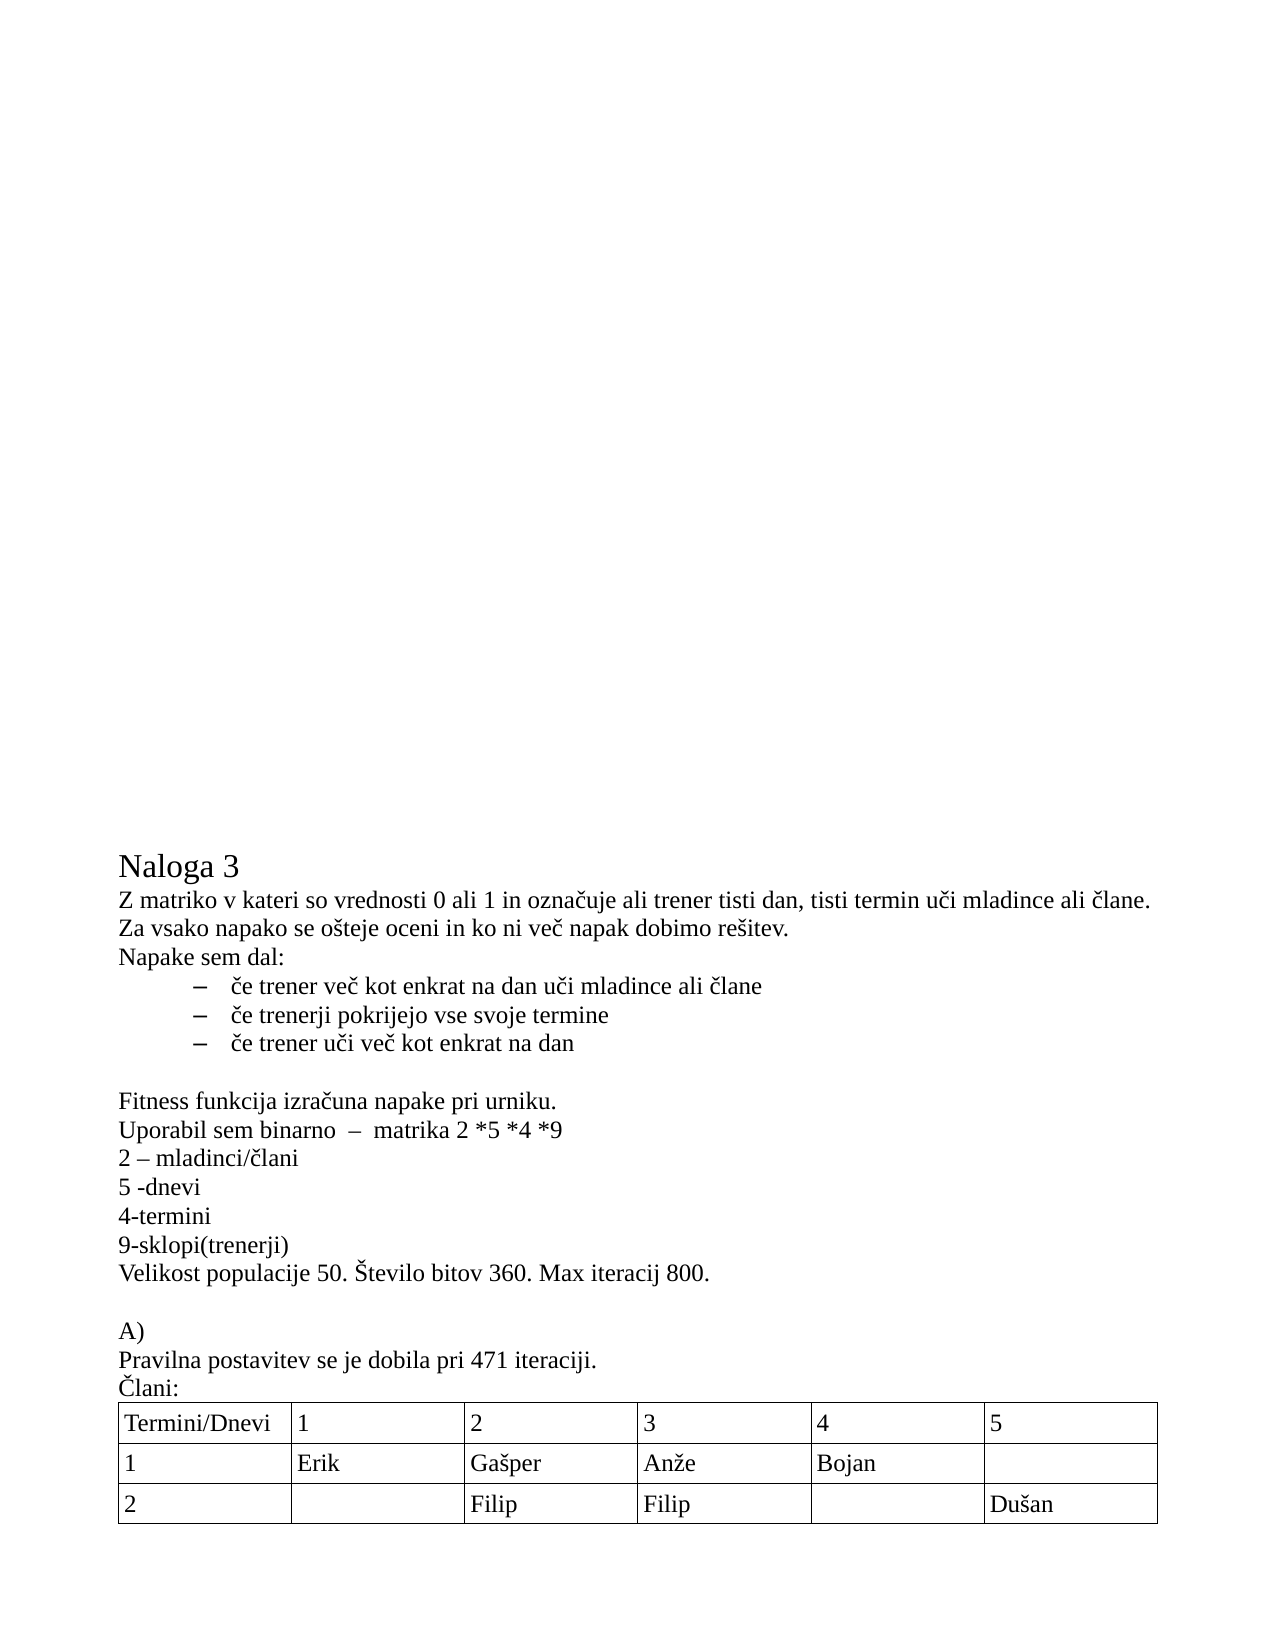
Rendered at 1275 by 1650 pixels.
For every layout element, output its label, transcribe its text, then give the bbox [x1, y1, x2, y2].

text Napake sem dal: [118, 942, 1157, 971]
table_cell Erik [292, 1444, 464, 1483]
table_cell Filip [465, 1484, 637, 1523]
text 9-sklopi(trenerji) [118, 1230, 1157, 1258]
text Pravilna postavitev se je dobila pri 471 iteraciji. [118, 1345, 1157, 1373]
list če trener uči več kot enkrat na dan [193, 1028, 1157, 1057]
table_header 5 [985, 1403, 1157, 1443]
text Z matriko v kateri so vrednosti 0 ali 1 in označuje ali trener tisti dan, tisti termin uči mladince ali člane. [118, 885, 1157, 913]
table_header 3 [638, 1403, 811, 1443]
text Velikost populacije 50. Število bitov 360. Max iteracij 800. [118, 1258, 1157, 1287]
text 4-termini [118, 1201, 1157, 1230]
table_cell Dušan [985, 1484, 1157, 1523]
table_cell Filip [638, 1484, 811, 1523]
table_header 2 [465, 1403, 637, 1443]
text 2 – mladinci/člani [118, 1143, 1157, 1172]
table_cell [985, 1444, 1157, 1483]
table_header 4 [812, 1403, 984, 1443]
list če trener več kot enkrat na dan uči mladince ali člane [193, 971, 1157, 1000]
table_header 1 [292, 1403, 464, 1443]
text A) [118, 1316, 1157, 1345]
table_cell Bojan [812, 1444, 984, 1483]
text Za vsako napako se ošteje oceni in ko ni več napak dobimo rešitev. [118, 913, 1157, 942]
text Naloga 3 [118, 846, 1157, 885]
text Fitness funkcija izračuna napake pri urniku. [118, 1086, 1157, 1115]
table_header Termini/Dnevi [119, 1403, 291, 1443]
text Uporabil sem binarno – matrika 2 *5 *4 *9 [118, 1115, 1157, 1143]
list če trenerji pokrijejo vse svoje termine [193, 1000, 1157, 1028]
table_cell [812, 1484, 984, 1523]
table_cell 2 [119, 1484, 291, 1523]
table_cell Anže [638, 1444, 811, 1483]
text 5 -dnevi [118, 1172, 1157, 1201]
table_cell Gašper [465, 1444, 637, 1483]
table_cell [292, 1484, 464, 1523]
text Člani: [118, 1373, 1157, 1402]
table_cell 1 [119, 1444, 291, 1483]
